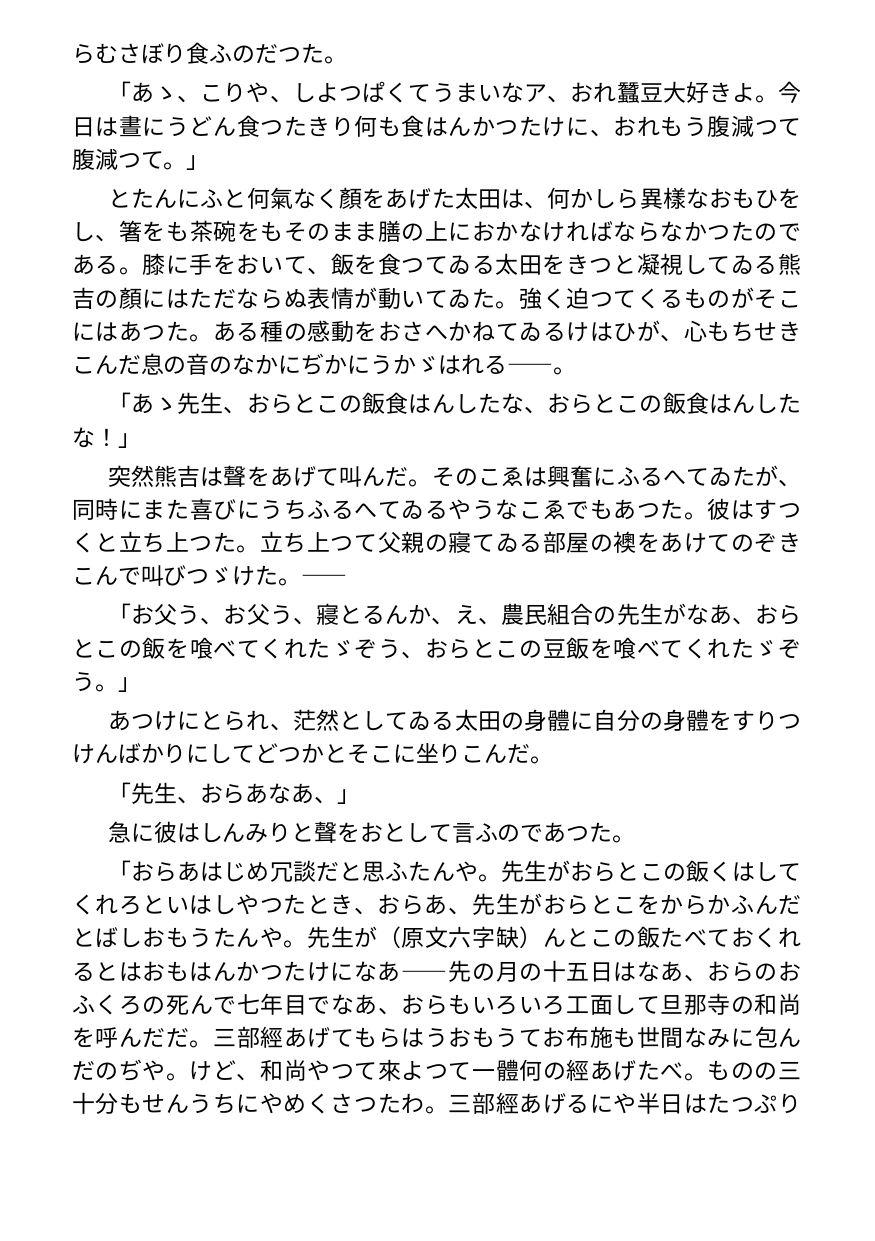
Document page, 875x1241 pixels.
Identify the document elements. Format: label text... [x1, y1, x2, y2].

text 「あゝ、こりや、しよつぱくてうまいなア、おれ蠶豆大好きよ。今日は晝にうどん食つたきり何も食はんかつたけに、おれもう腹減つて腹減つて。」 [72, 75, 802, 175]
text 突然熊吉は聲をあげて叫んだ。そのこゑは興奮にふるへてゐたが、同時にまた喜びにうちふるへてゐるやうなこゑでもあつた。彼はすつくと立ち上つた。立ち上つて父親の寢てゐる部屋の襖をあけてのぞきこんで叫びつゞけた。―― [72, 458, 802, 591]
text とたんにふと何氣なく顏をあげた太田は、何かしら異樣なおもひをし、箸をも茶碗をもそのまま膳の上におかなければならなかつたのである。膝に手をおいて、飯を食つてゐる太田をきつと凝視してゐる熊吉の顏にはただならぬ表情が動いてゐた。強く迫つてくるものがそこにはあつた。ある種の感動をおさへかねてゐるけはひが、心もちせきこんだ息の音のなかにぢかにうかゞはれる――。 [72, 181, 802, 380]
text 「あゝ先生、おらとこの飯食はんしたな、おらとこの飯食はんしたな！」 [72, 386, 802, 453]
text 急に彼はしんみりと聲をおとして言ふのであつた。 [72, 814, 802, 848]
text 「先生、おらあなあ、」 [72, 775, 802, 809]
text 「お父う、お父う、寢とるんか、え、農民組合の先生がなあ、おらとこの飯を喰べてくれたゞぞう、おらとこの豆飯を喰べてくれたゞぞう。」 [72, 597, 802, 697]
text あつけにとられ、茫然としてゐる太田の身體に自分の身體をすりつけんばかりにしてどつかとそこに坐りこんだ。 [72, 703, 802, 769]
text 「おらあはじめ冗談だと思ふたんや。先生がおらとこの飯くはしてくれろといはしやつたとき、おらあ、先生がおらとこをからかふんだとばしおもうたんや。先生が（原文六字缺）んとこの飯たべておくれるとはおもはんかつたけになあ――先の月の十五日はなあ、おらのおふくろの死んで七年目でなあ、おらもいろいろ工面して旦那寺の和尚を呼んだだ。三部經あげてもらはうおもうてお布施も世間なみに包んだのぢや。けど、和尚やつて來よつて一體何の經あげたべ。ものの三十分もせんうちにやめくさつたわ。三部經あげるにや半日はたつぷり [72, 854, 802, 1119]
text らむさぼり食ふのだつた。 [72, 36, 802, 69]
